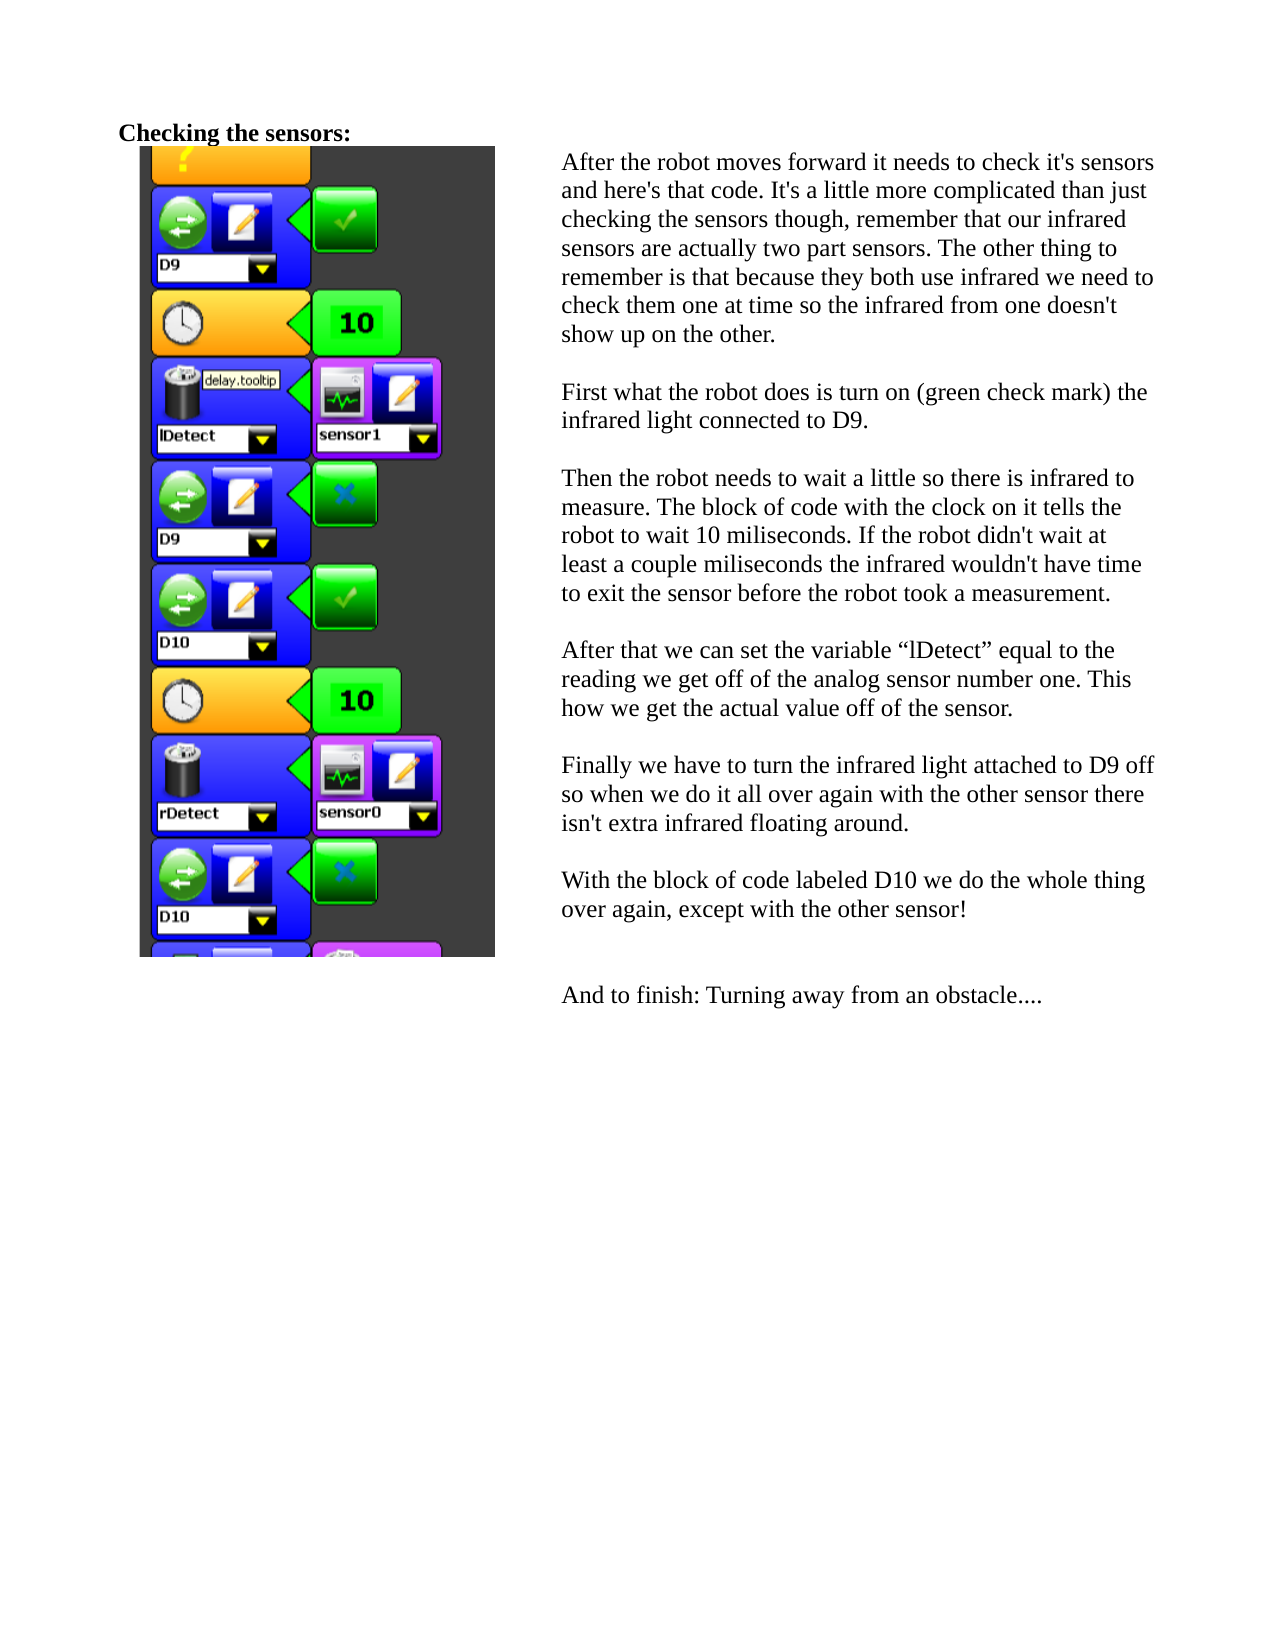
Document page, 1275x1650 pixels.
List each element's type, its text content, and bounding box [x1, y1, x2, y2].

picture [139, 146, 495, 957]
text Then the robot needs to wait a little so there is infrared to measure. The block of code with the clock on it tells the robot to wait 10 miliseconds. If the robot didn't wait at least a couple miliseconds the infrared wouldn't have time to exit the sensor before the robot took a measurement. [495, 463, 1157, 607]
text After that we can set the variable “lDetect” equal to the reading we get off of the analog sensor number one. This how we get the actual value off of the sensor. [495, 636, 1157, 722]
text After the robot moves forward it needs to check it's sensors and here's that code. It's a little more complicated than just checking the sensors though, remember that our infrared sensors are actually two part sensors. The other thing to remember is that because they both use infrared we need to check them one at time so the infrared from one doesn't show up on the other. [495, 147, 1157, 348]
text Checking the sensors: [118, 118, 1157, 147]
text Finally we have to turn the infrared light attached to D9 off so when we do it all over again with the other sensor there isn't extra infrared floating around. [495, 751, 1157, 837]
text And to finish: Turning away from an obstacle.... [118, 981, 1157, 1009]
text First what the robot does is turn on (green check mark) the infrared light connected to D9. [495, 377, 1157, 434]
text With the block of code labeled D10 we do the whole thing over again, except with the other sensor! [495, 866, 1157, 923]
